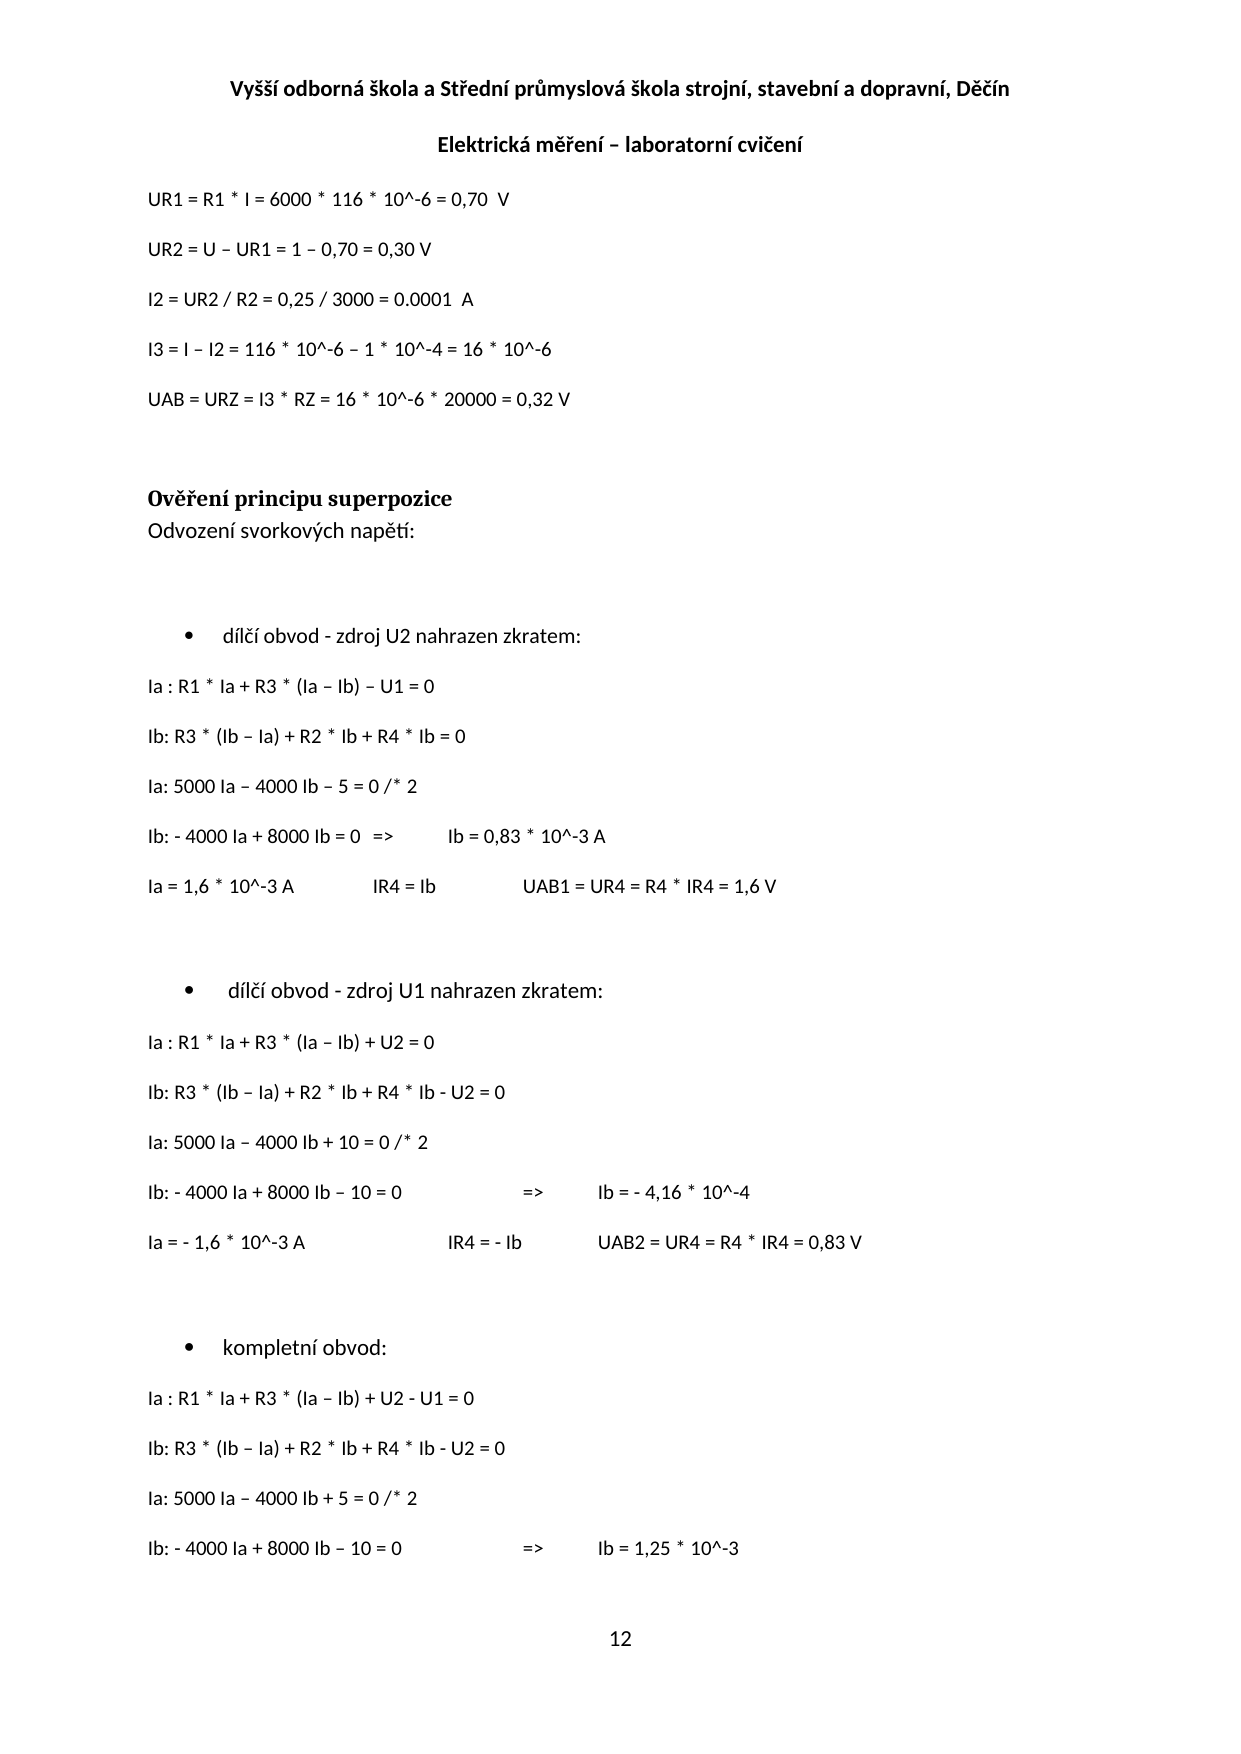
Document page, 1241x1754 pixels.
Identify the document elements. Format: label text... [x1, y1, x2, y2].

text Odvození svorkových napětí: [148, 516, 1093, 544]
text Ib: R3 * (Ib – Ia) + R2 * Ib + R4 * Ib - U2 = 0 [148, 1079, 1093, 1105]
text I2 = UR2 / R2 = 0,25 / 3000 = 0.0001 A [148, 286, 1093, 311]
list dílčí obvod - zdroj U2 nahrazen zkratem: [185, 622, 1093, 649]
text UAB = URZ = I3 * RZ = 16 * 10^-6 * 20000 = 0,32 V [148, 386, 1093, 411]
text Ia: 5000 Ia – 4000 Ib + 5 = 0 /* 2 [148, 1486, 1093, 1511]
list dílčí obvod - zdroj U1 nahrazen zkratem: [185, 977, 1093, 1004]
text Ib: - 4000 Ia + 8000 Ib – 10 = 0 => Ib = 1,25 * 10^-3 [148, 1536, 1093, 1561]
text Ia = 1,6 * 10^-3 A IR4 = Ib UAB1 = UR4 = R4 * IR4 = 1,6 V [148, 873, 1093, 899]
text Ib: R3 * (Ib – Ia) + R2 * Ib + R4 * Ib = 0 [148, 723, 1093, 749]
subtitle Ověření principu superpozice [148, 486, 1093, 512]
text Ia = - 1,6 * 10^-3 A IR4 = - Ib UAB2 = UR4 = R4 * IR4 = 0,83 V [148, 1229, 1093, 1255]
text UR2 = U – UR1 = 1 – 0,70 = 0,30 V [148, 236, 1093, 261]
list kompletní obvod: [185, 1333, 1093, 1361]
text Ia : R1 * Ia + R3 * (Ia – Ib) – U1 = 0 [148, 673, 1093, 699]
text I3 = I – I2 = 116 * 10^-6 – 1 * 10^-4 = 16 * 10^-6 [148, 336, 1093, 361]
text Ib: - 4000 Ia + 8000 Ib = 0 => Ib = 0,83 * 10^-3 A [148, 823, 1093, 849]
text Ib: R3 * (Ib – Ia) + R2 * Ib + R4 * Ib - U2 = 0 [148, 1436, 1093, 1461]
text Ia : R1 * Ia + R3 * (Ia – Ib) + U2 = 0 [148, 1029, 1093, 1055]
text Ia: 5000 Ia – 4000 Ib + 10 = 0 /* 2 [148, 1129, 1093, 1155]
text UR1 = R1 * I = 6000 * 116 * 10^-6 = 0,70 V [148, 186, 1093, 211]
text Ia: 5000 Ia – 4000 Ib – 5 = 0 /* 2 [148, 773, 1093, 799]
text Ia : R1 * Ia + R3 * (Ia – Ib) + U2 - U1 = 0 [148, 1386, 1093, 1411]
text Ib: - 4000 Ia + 8000 Ib – 10 = 0 => Ib = - 4,16 * 10^-4 [148, 1179, 1093, 1205]
